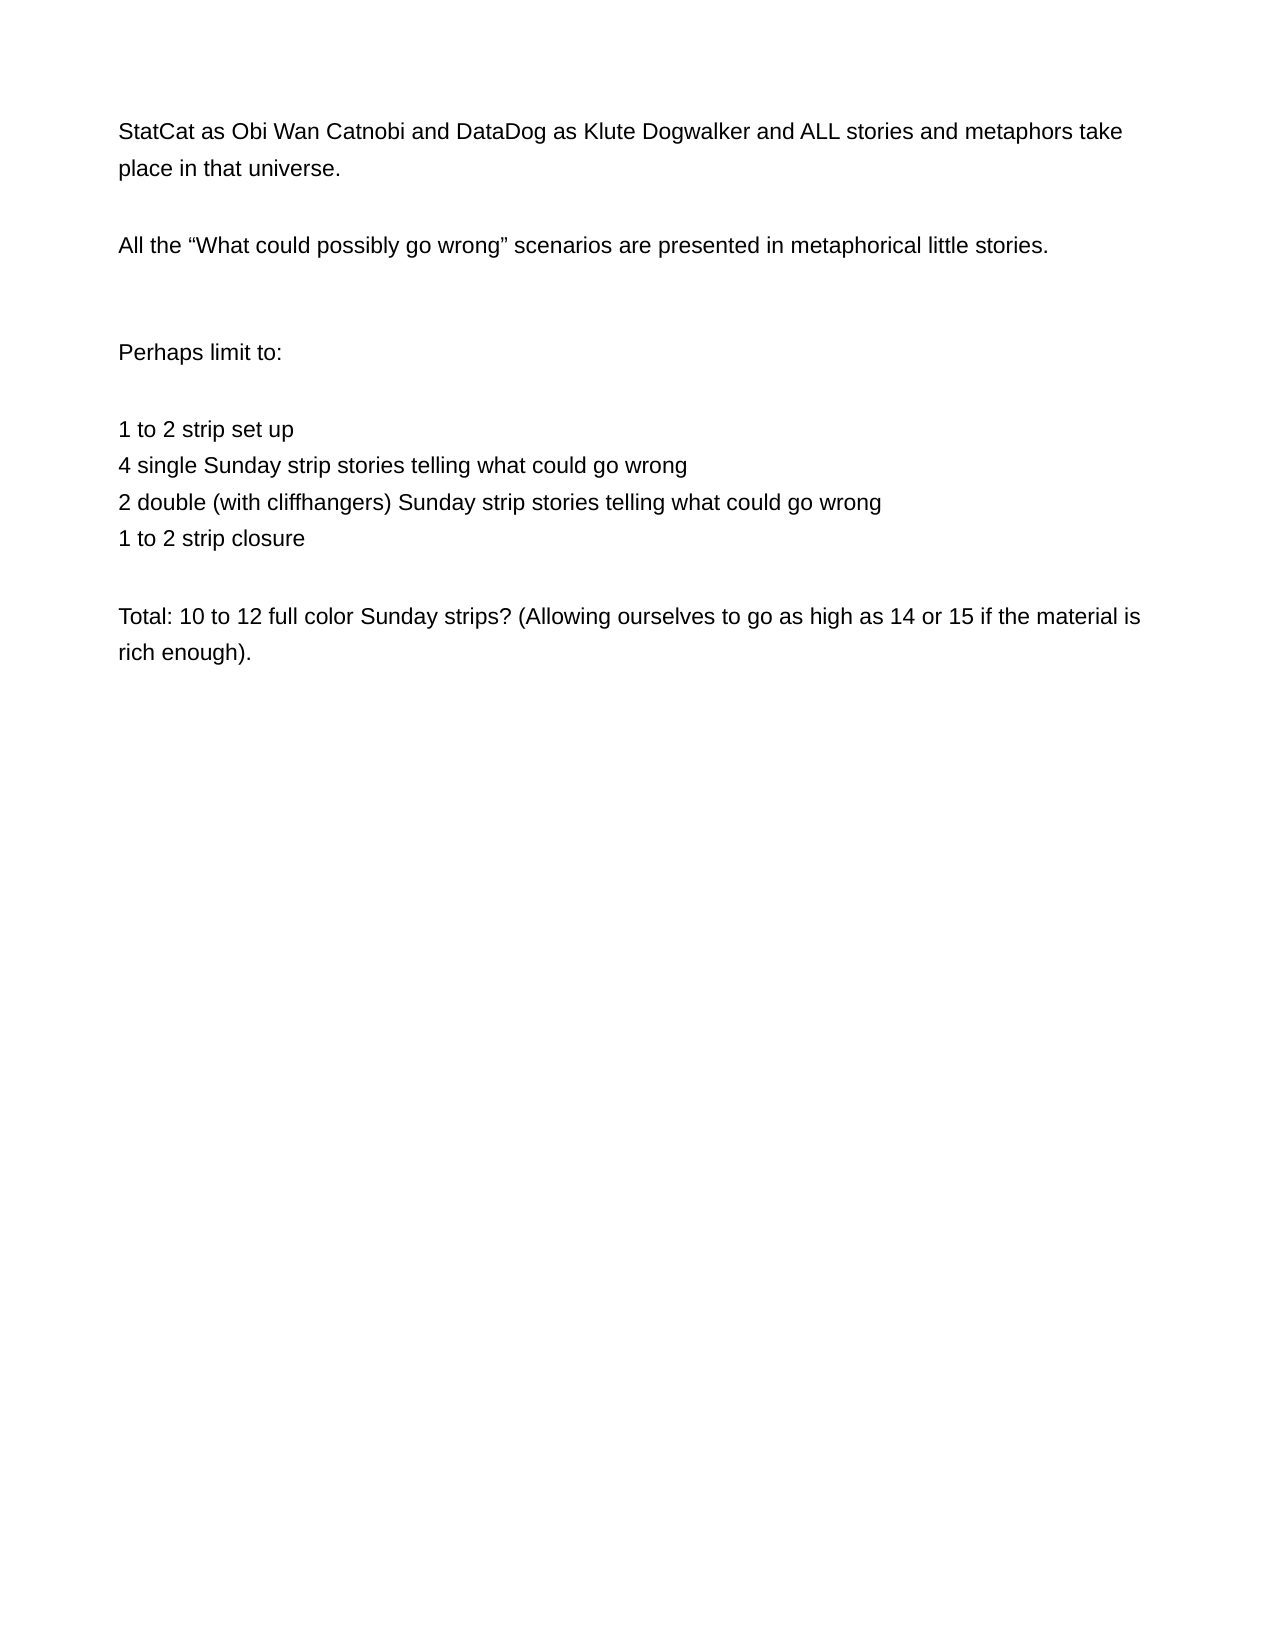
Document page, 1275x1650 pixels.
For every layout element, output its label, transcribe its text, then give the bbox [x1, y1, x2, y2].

text 1 to 2 strip closure [118, 525, 1157, 551]
text StatCat as Obi Wan Catnobi and DataDog as Klute Dogwalker and ALL stories and metaphors take place in that universe. [118, 118, 1157, 181]
text Total: 10 to 12 full color Sunday strips? (Allowing ourselves to go as high as 14 or 15 if the material is rich enough). [118, 603, 1157, 665]
text 4 single Sunday strip stories telling what could go wrong [118, 452, 1157, 479]
text 1 to 2 strip set up [118, 416, 1157, 442]
text 2 double (with cliffhangers) Sunday strip stories telling what could go wrong [118, 489, 1157, 515]
text Perhaps limit to: [118, 338, 1157, 365]
text All the “What could possibly go wrong” scenarios are presented in metaphorical little stories. [118, 232, 1157, 258]
